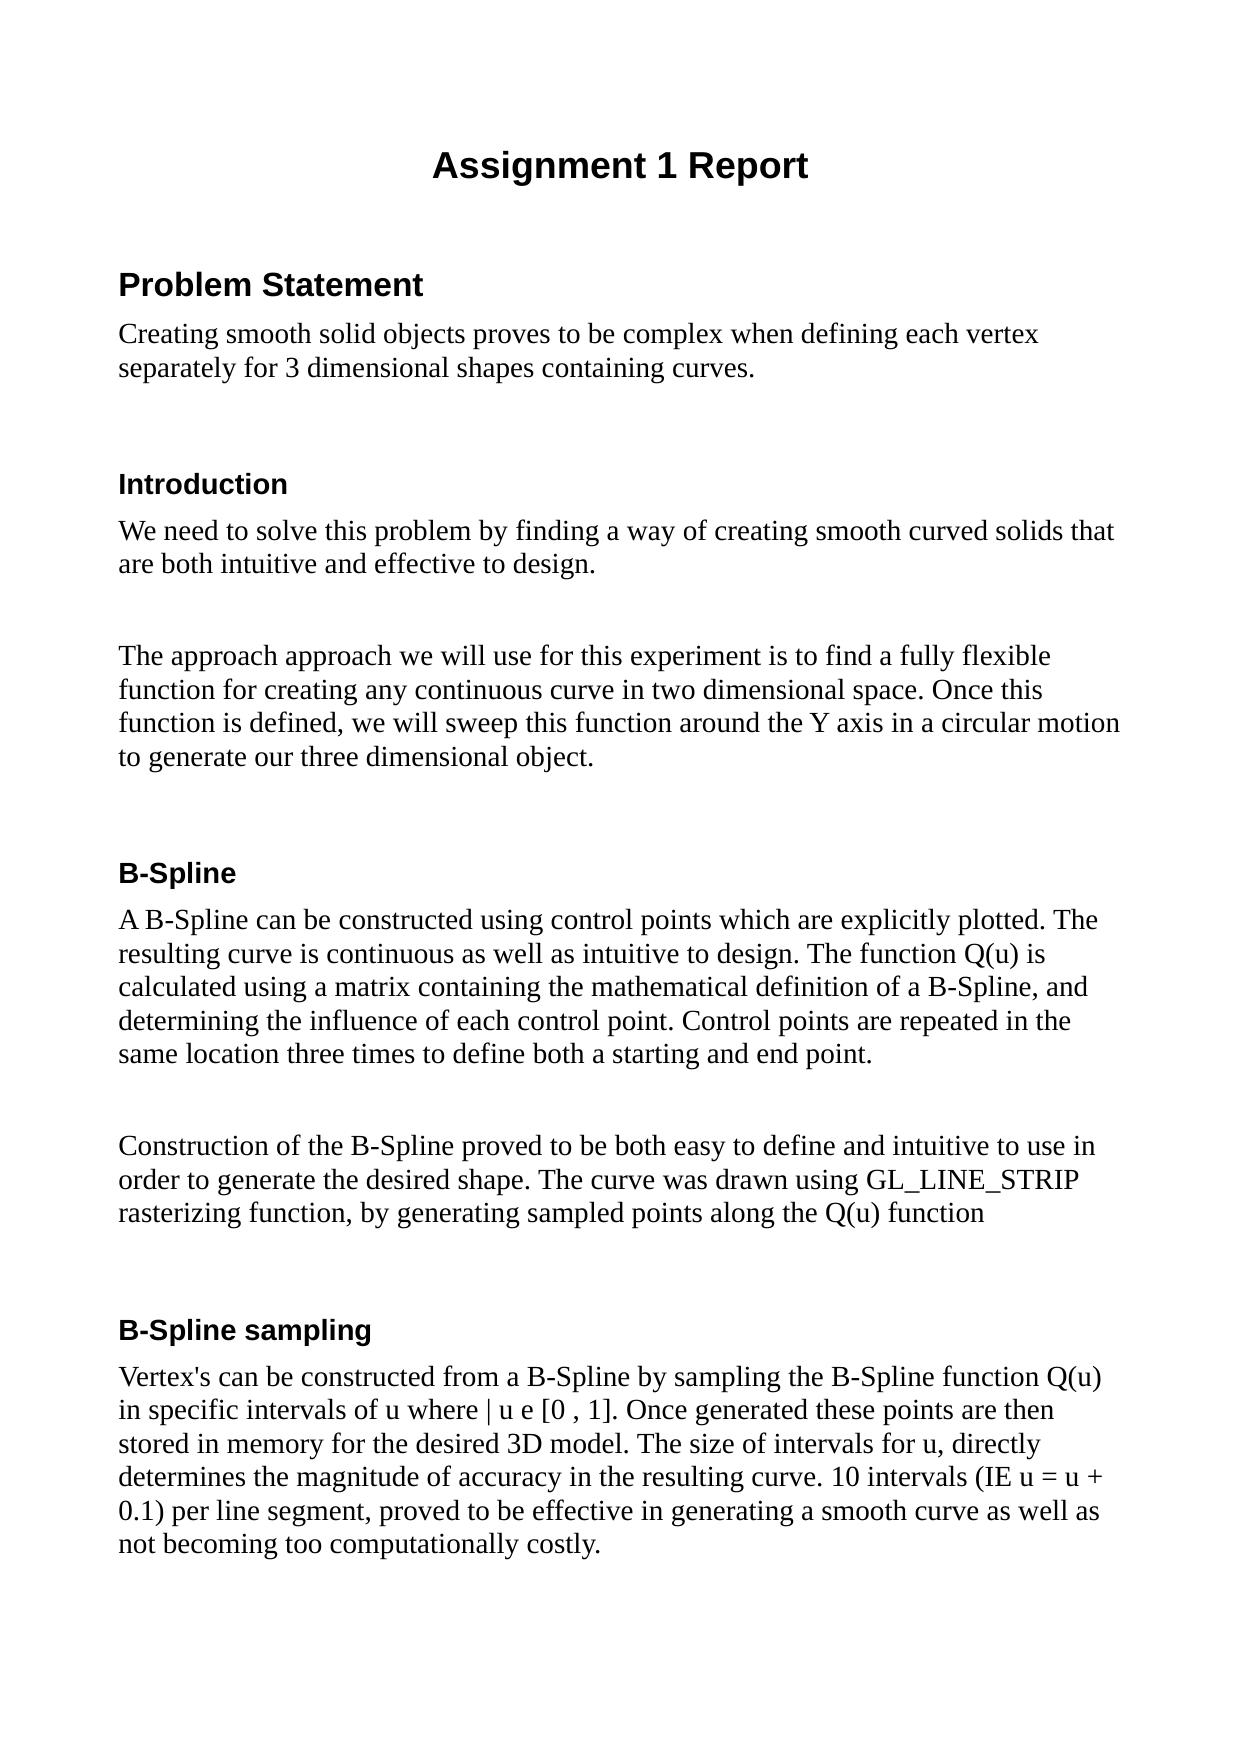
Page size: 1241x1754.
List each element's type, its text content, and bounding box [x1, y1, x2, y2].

text We need to solve this problem by finding a way of creating smooth curved solids that are both intuitive and effective to design. [118, 513, 1122, 580]
subtitle Problem Statement [118, 265, 1122, 304]
subtitle Introduction [118, 467, 1122, 500]
text Vertex's can be constructed from a B-Spline by sampling the B-Spline function Q(u) in specific intervals of u where | u e [0 , 1]. Once generated these points are then stored in memory for the desired 3D model. The size of intervals for u, directly determines the magnitude of accuracy in the resulting curve. 10 intervals (IE u = u + 0.1) per line segment, proved to be effective in generating a smooth curve as well as not becoming too computationally costly. [118, 1359, 1122, 1560]
text A B-Spline can be constructed using control points which are explicitly plotted. The resulting curve is continuous as well as intuitive to design. The function Q(u) is calculated using a matrix containing the mathematical definition of a B-Spline, and determining the influence of each control point. Control points are repeated in the same location three times to define both a starting and end point. [118, 902, 1122, 1070]
text Creating smooth solid objects proves to be complex when defining each vertex separately for 3 dimensional shapes containing curves. [118, 316, 1122, 383]
text Construction of the B-Spline proved to be both easy to define and intuitive to use in order to generate the desired shape. The curve was drawn using GL_LINE_STRIP rasterizing function, by generating sampled points along the Q(u) function [118, 1128, 1122, 1229]
subtitle B-Spline sampling [118, 1313, 1122, 1346]
title Assignment 1 Report [118, 143, 1122, 186]
text The approach approach we will use for this experiment is to find a fully flexible function for creating any continuous curve in two dimensional space. Once this function is defined, we will sweep this function around the Y axis in a circular motion to generate our three dimensional object. [118, 638, 1122, 773]
subtitle B-Spline [118, 856, 1122, 890]
